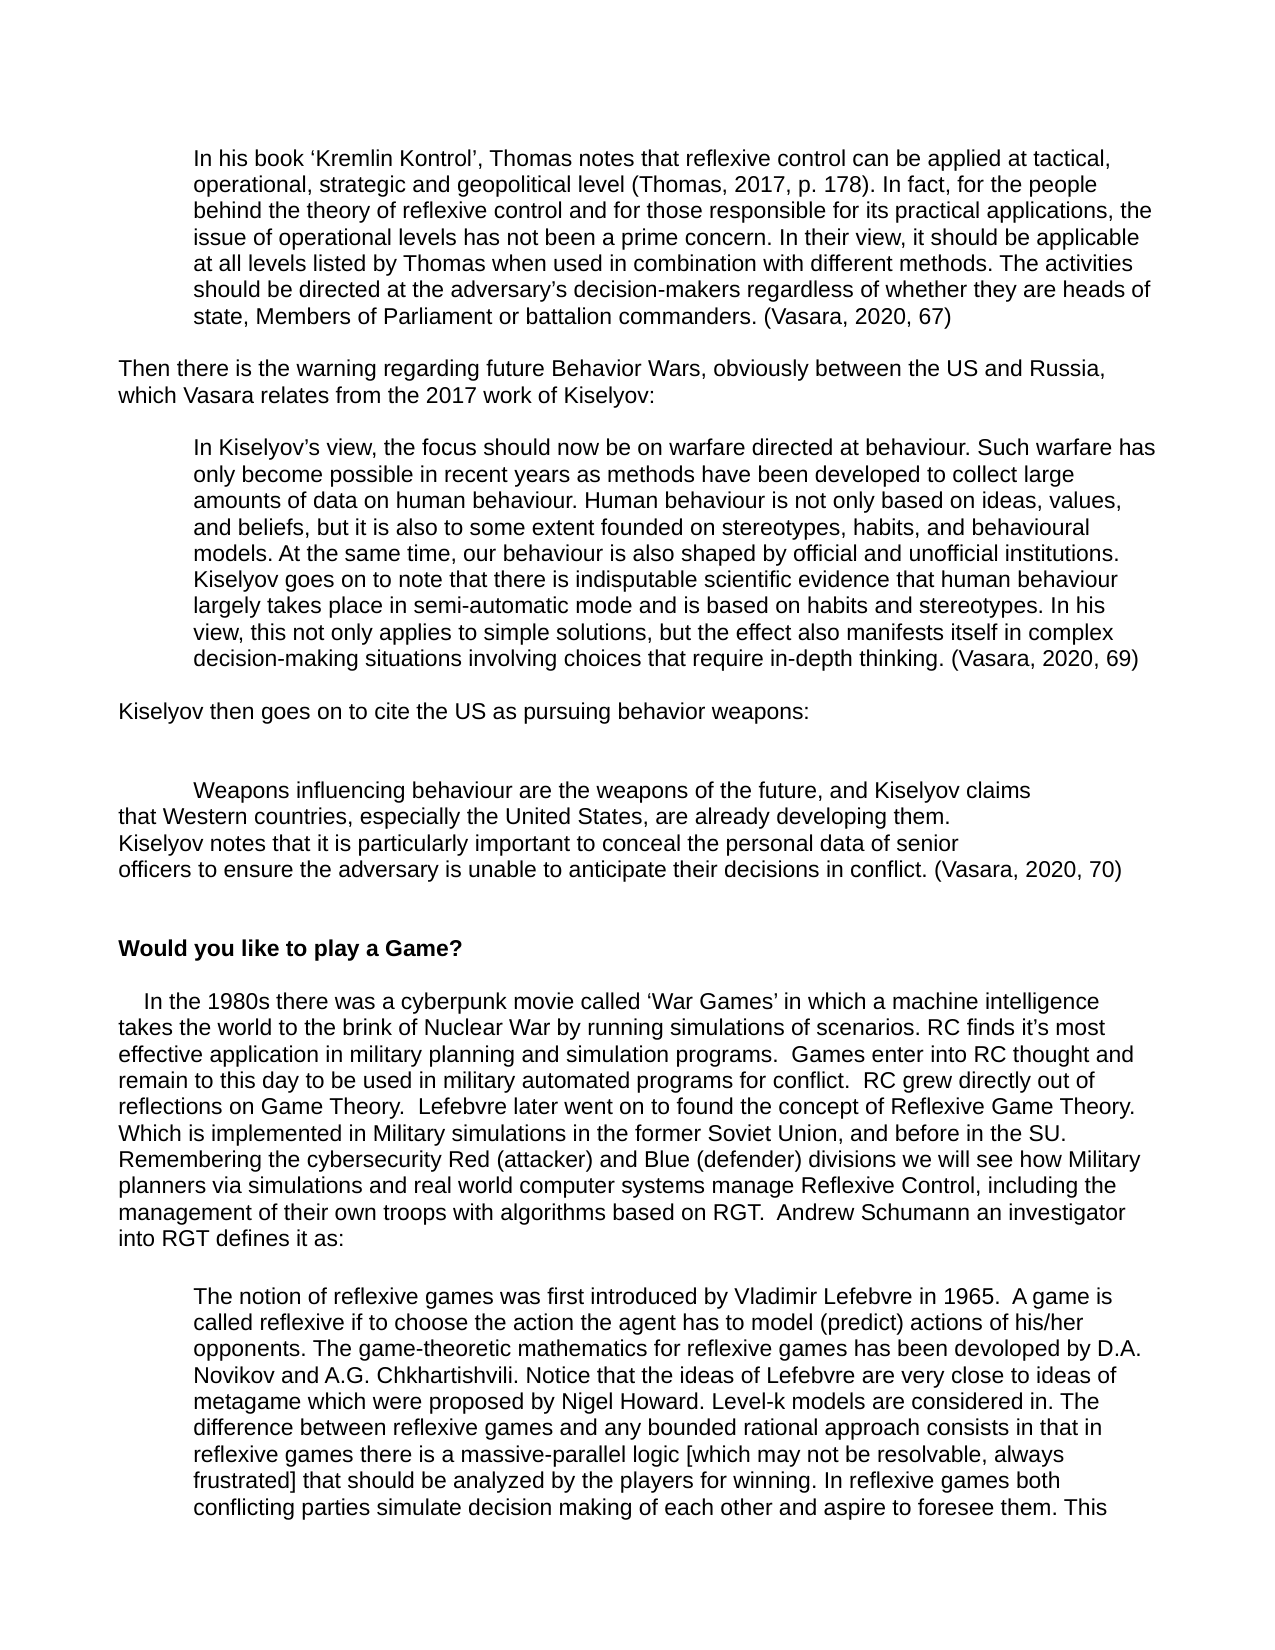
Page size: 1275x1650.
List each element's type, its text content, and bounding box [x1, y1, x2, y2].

text In Kiselyov’s view, the focus should now be on warfare directed at behaviour. Such warfare has only become possible in recent years as methods have been developed to collect large amounts of data on human behaviour. Human behaviour is not only based on ideas, values, and beliefs, but it is also to some extent founded on stereotypes, habits, and behavioural models. At the same time, our behaviour is also shaped by official and unofficial institutions. Kiselyov goes on to note that there is indisputable scientific evidence that human behaviour largely takes place in semi-automatic mode and is based on habits and stereotypes. In his view, this not only applies to simple solutions, but the effect also manifests itself in complex decision-making situations involving choices that require in-depth thinking. (Vasara, 2020, 69) [193, 434, 1157, 672]
text Kiselyov then goes on to cite the US as pursuing behavior weapons: [118, 698, 1157, 724]
text Weapons influencing behaviour are the weapons of the future, and Kiselyov claims [193, 777, 1157, 803]
text Would you like to play a Game? [118, 935, 1157, 961]
text Then there is the warning regarding future Behavior Wars, obviously between the US and Russia, which Vasara relates from the 2017 work of Kiselyov: [118, 355, 1157, 408]
text officers to ensure the adversary is unable to anticipate their decisions in conflict. (Vasara, 2020, 70) [118, 856, 1157, 882]
text that Western countries, especially the United States, are already developing them. [118, 803, 1157, 830]
text In his book ‘Kremlin Kontrol’, Thomas notes that reflexive control can be applied at tactical, operational, strategic and geopolitical level (Thomas, 2017, p. 178). In fact, for the people behind the theory of reflexive control and for those responsible for its practical applications, the issue of operational levels has not been a prime concern. In their view, it should be applicable at all levels listed by Thomas when used in combination with different methods. The activities should be directed at the adversary’s decision-makers regardless of whether they are heads of state, Members of Parliament or battalion commanders. (Vasara, 2020, 67) [193, 144, 1157, 329]
text The notion of reflexive games was first introduced by Vladimir Lefebvre in 1965. A game is called reflexive if to choose the action the agent has to model (predict) actions of his/her opponents. The game-theoretic mathematics for reflexive games has been devoloped by D.A. Novikov and A.G. Chkhartishvili. Notice that the ideas of Lefebvre are very close to ideas of metagame which were proposed by Nigel Howard. Level-k models are considered in. The difference between reflexive games and any bounded rational approach consists in that in reflexive games there is a massive-parallel logic [which may not be resolvable, always frustrated] that should be analyzed by the players for winning. In reflexive games both conflicting parties simulate decision making of each other and aspire to foresee them. This [193, 1283, 1157, 1520]
text In the 1980s there was a cyberpunk movie called ‘War Games’ in which a machine intelligence takes the world to the brink of Nuclear War by running simulations of scenarios. RC finds it’s most effective application in military planning and simulation programs. Games enter into RC thought and remain to this day to be used in military automated programs for conflict. RC grew directly out of reflections on Game Theory. Lefebvre later went on to found the concept of Reflexive Game Theory. Which is implemented in Military simulations in the former Soviet Union, and before in the SU. Remembering the cybersecurity Red (attacker) and Blue (defender) divisions we will see how Military planners via simulations and real world computer systems manage Reflexive Control, including the management of their own troops with algorithms based on RGT. Andrew Schumann an investigator into RGT defines it as: [118, 988, 1157, 1251]
text Kiselyov notes that it is particularly important to conceal the personal data of senior [118, 830, 1157, 856]
